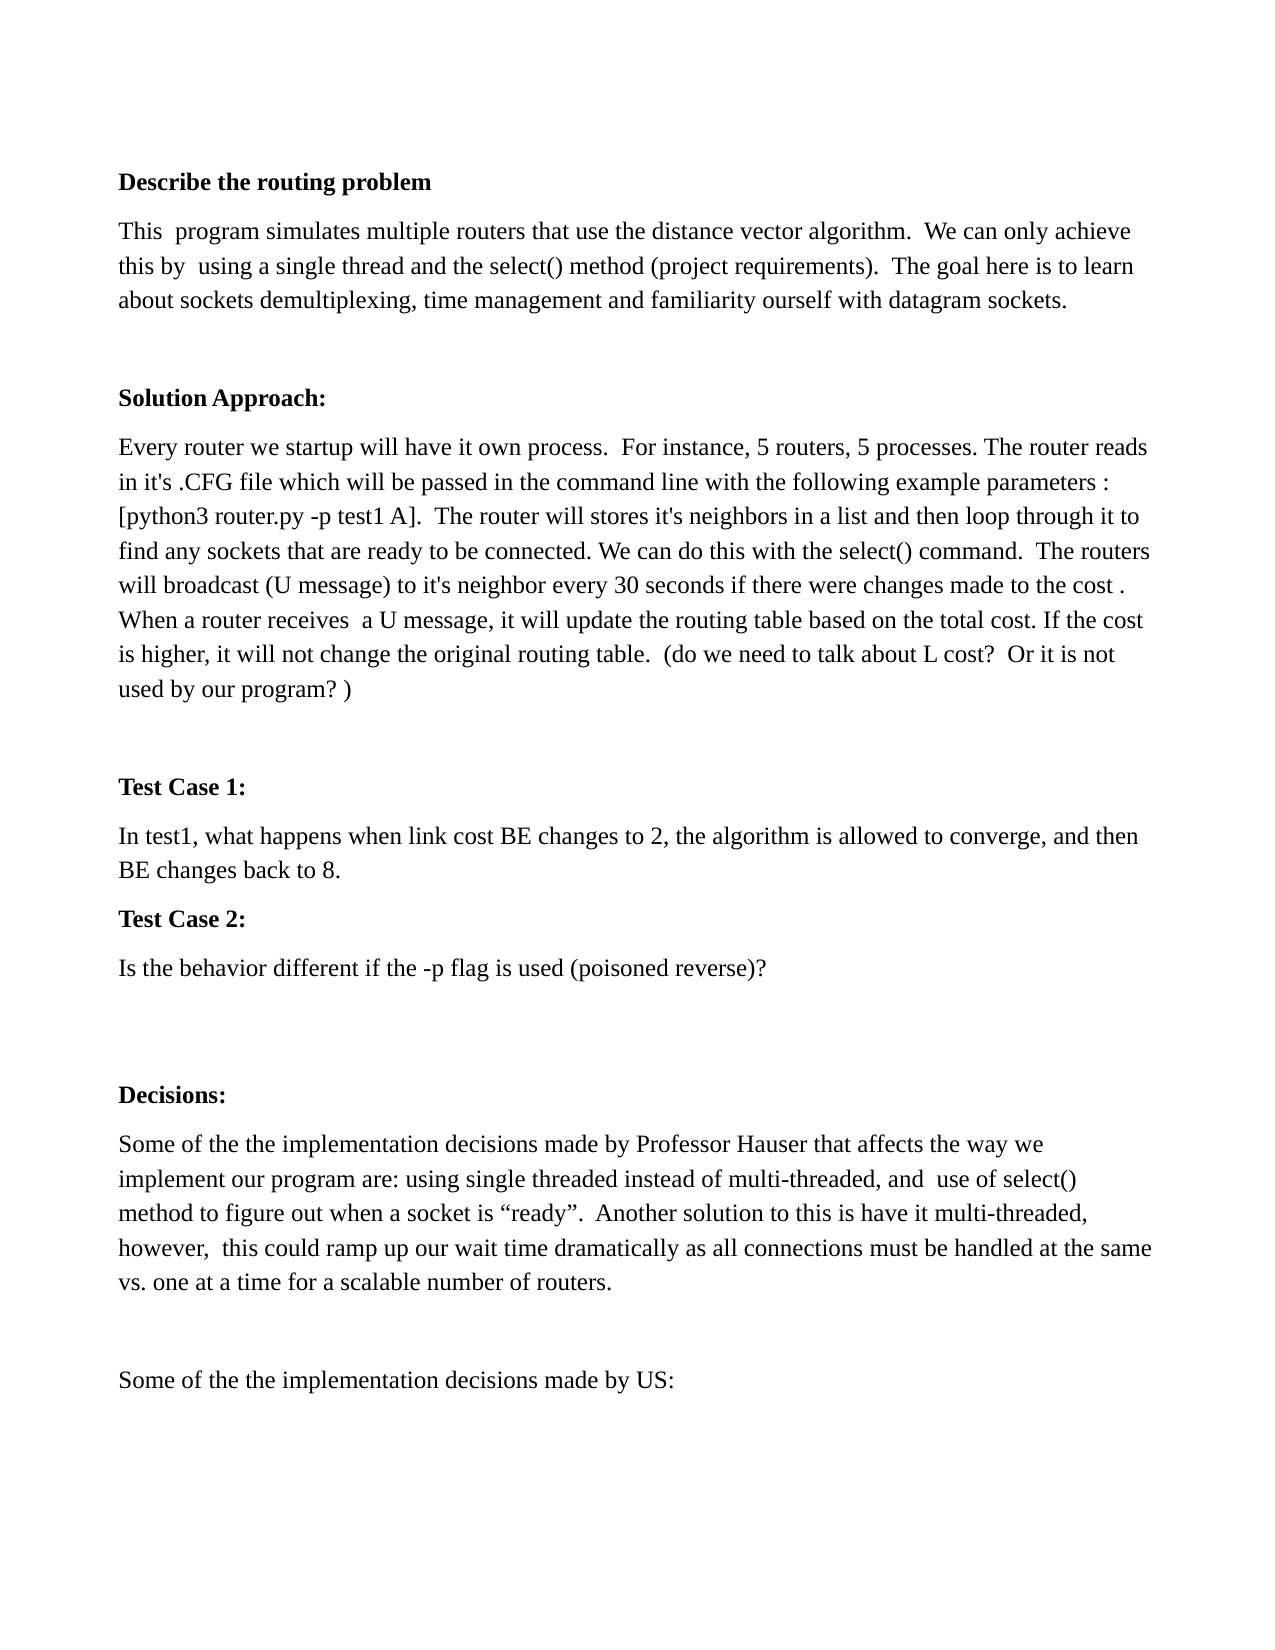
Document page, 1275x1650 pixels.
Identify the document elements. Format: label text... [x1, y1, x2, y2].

text Some of the the implementation decisions made by US: [118, 1366, 1157, 1394]
text Describe the routing problem [118, 167, 1157, 196]
text Test Case 2: [118, 904, 1157, 933]
text Is the behavior different if the -p flag is used (poisoned reverse)? [118, 953, 1157, 982]
text Every router we startup will have it own process. For instance, 5 routers, 5 processes. The router reads in it's .CFG file which will be passed in the command line with the following example parameters : [python3 router.py -p test1 A]. The router will stores it's neighbors in a list and then loop through it to find any sockets that are ready to be connected. We can do this with the select() command. The routers will broadcast (U message) to it's neighbor every 30 seconds if there were changes made to the cost . When a router receives a U message, it will update the routing table based on the total cost. If the cost is higher, it will not change the original routing table. (do we need to talk about L cost? Or it is not used by our program? ) [118, 432, 1157, 702]
text Test Case 1: [118, 772, 1157, 801]
text In test1, what happens when link cost BE changes to 2, the algorithm is allowed to converge, and then BE changes back to 8. [118, 821, 1157, 884]
text Decisions: [118, 1080, 1157, 1109]
text Solution Approach: [118, 383, 1157, 412]
text Some of the the implementation decisions made by Professor Hauser that affects the way we implement our program are: using single threaded instead of multi-threaded, and use of select() method to figure out when a socket is “ready”. Another solution to this is have it multi-threaded, however, this could ramp up our wait time dramatically as all connections must be handled at the same vs. one at a time for a scalable number of routers. [118, 1129, 1157, 1296]
text This program simulates multiple routers that use the distance vector algorithm. We can only achieve this by using a single thread and the select() method (project requirements). The goal here is to learn about sockets demultiplexing, time management and familiarity ourself with datagram sockets. [118, 216, 1157, 314]
